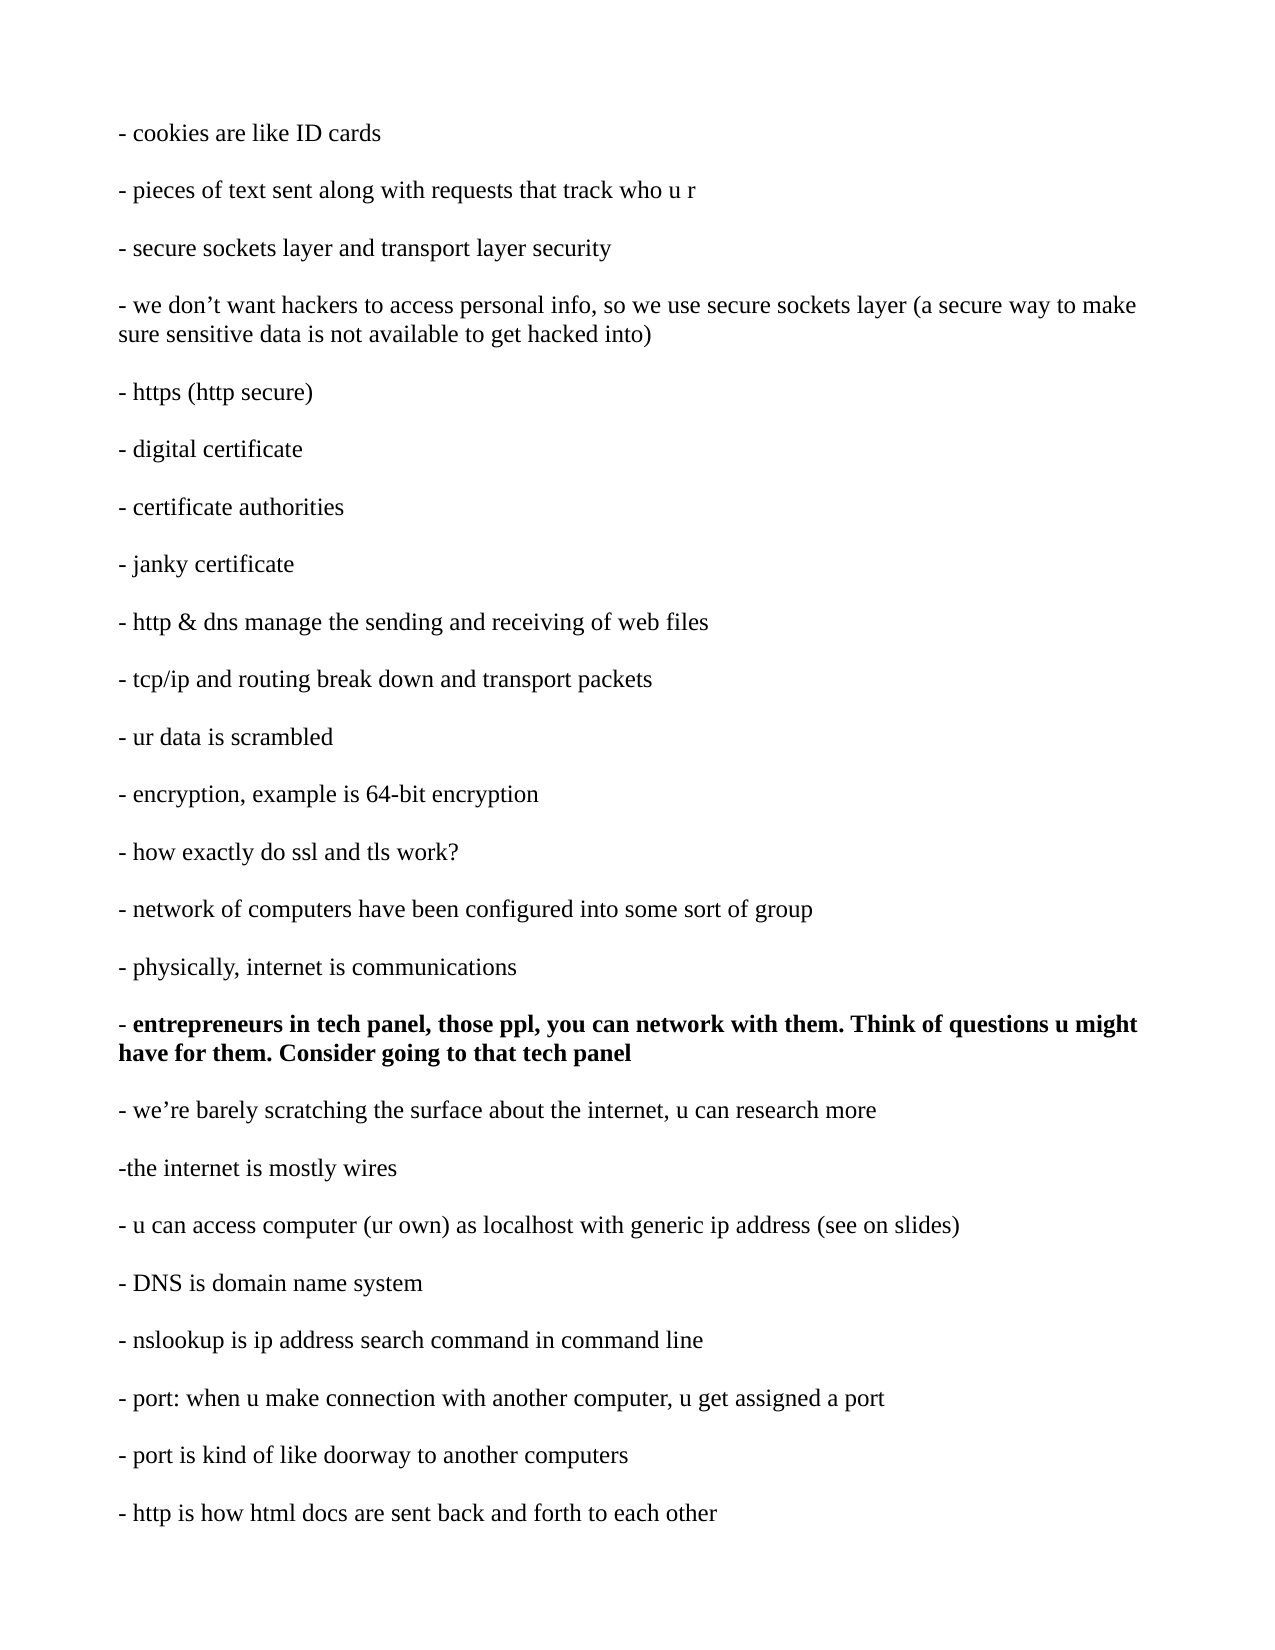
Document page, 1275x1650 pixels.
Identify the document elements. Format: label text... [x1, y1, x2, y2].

text - port: when u make connection with another computer, u get assigned a port [118, 1383, 1157, 1412]
text - ur data is scrambled [118, 722, 1157, 751]
text - u can access computer (ur own) as localhost with generic ip address (see on slides) [118, 1211, 1157, 1239]
text - secure sockets layer and transport layer security [118, 233, 1157, 262]
text - pieces of text sent along with requests that track who u r [118, 176, 1157, 204]
text - network of computers have been configured into some sort of group [118, 894, 1157, 923]
text - tcp/ip and routing break down and transport packets [118, 664, 1157, 693]
text - port is kind of like doorway to another computers [118, 1441, 1157, 1469]
text - we’re barely scratching the surface about the internet, u can research more [118, 1096, 1157, 1124]
text - janky certificate [118, 549, 1157, 578]
text - encryption, example is 64-bit encryption [118, 779, 1157, 808]
text - DNS is domain name system [118, 1268, 1157, 1297]
text - http is how html docs are sent back and forth to each other [118, 1498, 1157, 1527]
text - entrepreneurs in tech panel, those ppl, you can network with them. Think of questions u might have for them. Consider going to that tech panel [118, 1009, 1157, 1067]
text - http & dns manage the sending and receiving of web files [118, 607, 1157, 636]
text - nslookup is ip address search command in command line [118, 1326, 1157, 1354]
text - digital certificate [118, 434, 1157, 463]
text - how exactly do ssl and tls work? [118, 837, 1157, 866]
text - we don’t want hackers to access personal info, so we use secure sockets layer (a secure way to make sure sensitive data is not available to get hacked into) [118, 291, 1157, 348]
text - physically, internet is communications [118, 952, 1157, 981]
text - https (http secure) [118, 377, 1157, 406]
text - certificate authorities [118, 492, 1157, 521]
text -the internet is mostly wires [118, 1153, 1157, 1182]
text - cookies are like ID cards [118, 118, 1157, 147]
